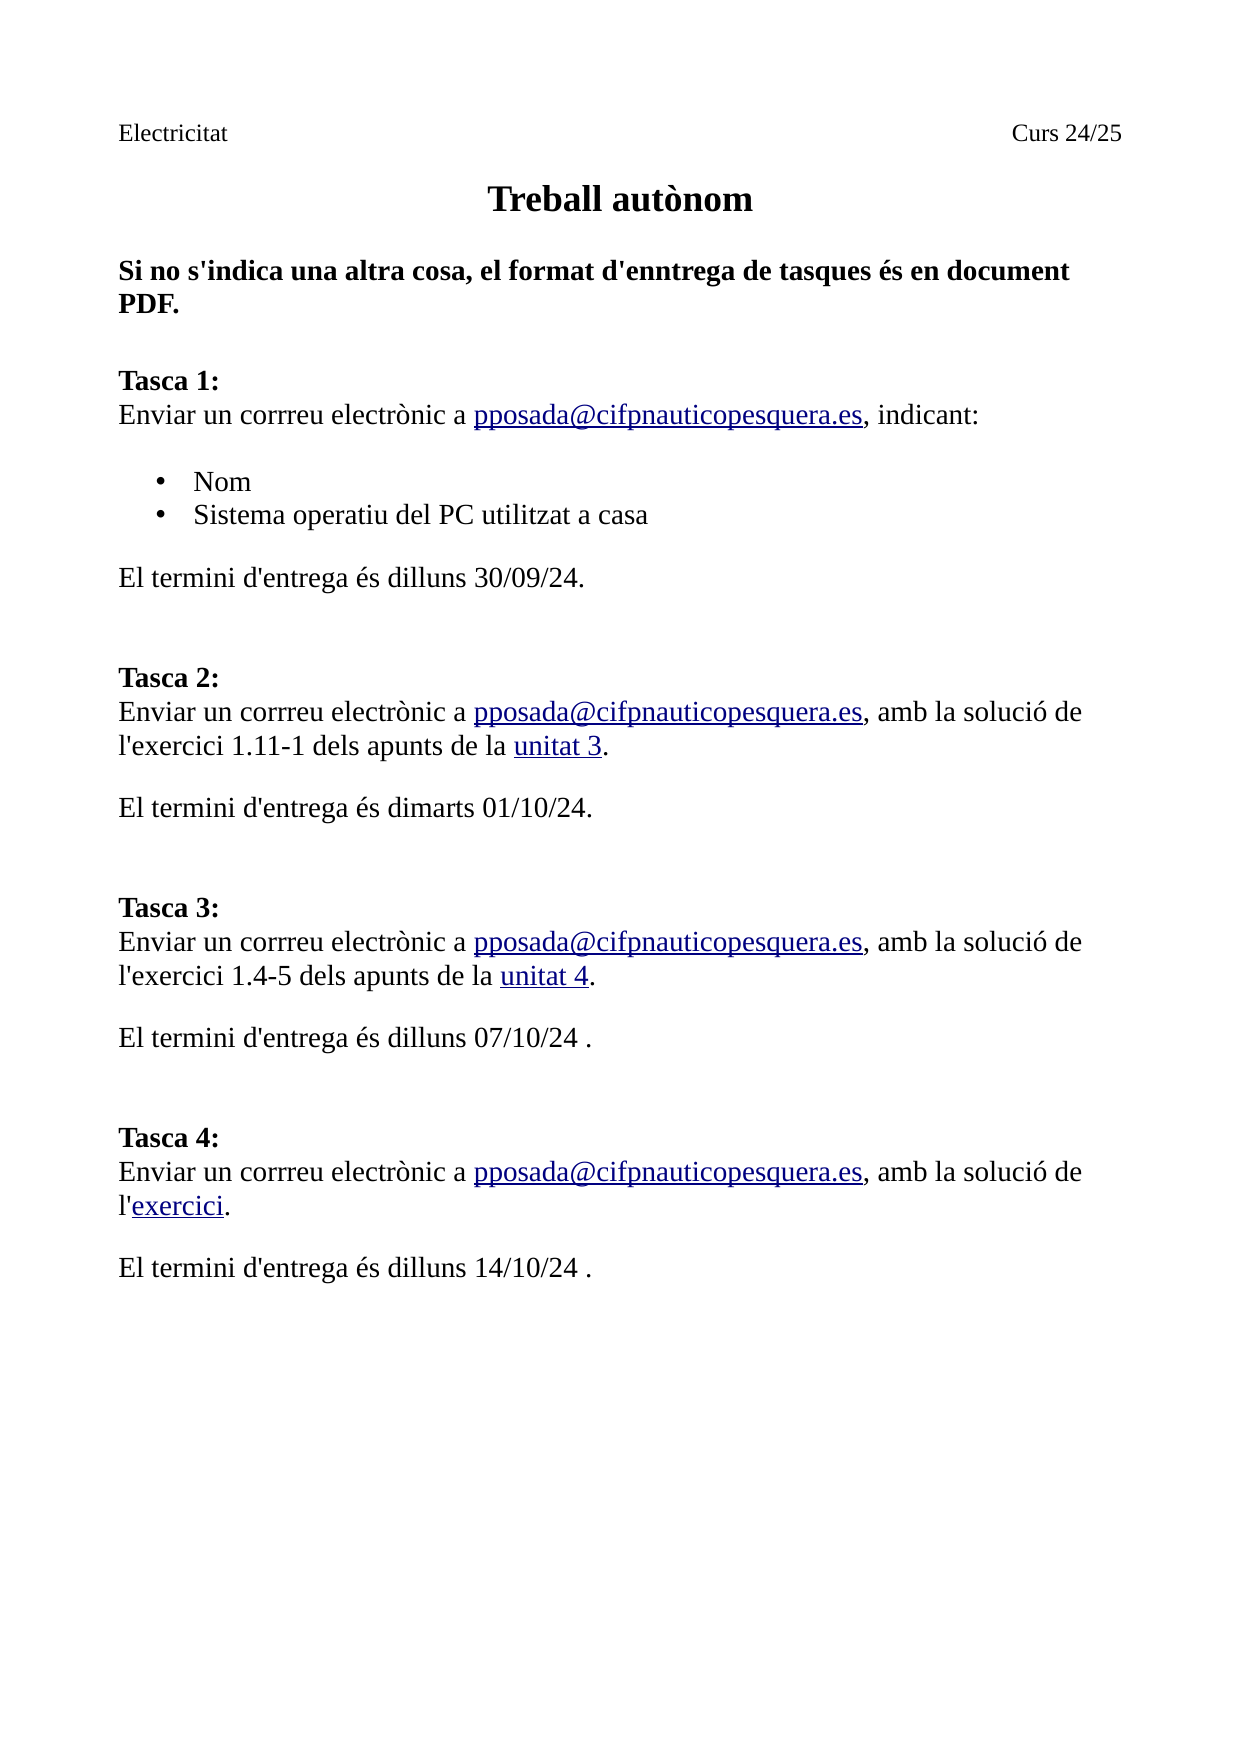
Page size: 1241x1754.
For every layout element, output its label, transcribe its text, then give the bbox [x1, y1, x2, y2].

text Tasca 3: [118, 891, 1122, 924]
list Sistema operatiu del PC utilitzat a casa [156, 497, 1122, 531]
text Enviar un corrreu electrònic a pposada@cifpnauticopesquera.es, amb la solució de l'exercici 1.4-5 dels apunts de la unitat 4. [118, 924, 1122, 991]
text El termini d'entrega és dilluns 30/09/24. [118, 560, 1122, 593]
text Enviar un corrreu electrònic a pposada@cifpnauticopesquera.es, amb la solució de l'exercici. [118, 1154, 1122, 1221]
text Tasca 2: [118, 661, 1122, 694]
text Tasca 4: [118, 1121, 1122, 1154]
text Si no s'indica una altra cosa, el format d'enntrega de tasques és en document PDF. [118, 253, 1122, 320]
text Treball autònom [118, 176, 1122, 219]
text Enviar un corrreu electrònic a pposada@cifpnauticopesquera.es, amb la solució de l'exercici 1.11-1 dels apunts de la unitat 3. [118, 694, 1122, 761]
text El termini d'entrega és dilluns 14/10/24 . [118, 1250, 1122, 1283]
text Enviar un corrreu electrònic a pposada@cifpnauticopesquera.es, indicant: [118, 397, 1122, 430]
text El termini d'entrega és dimarts 01/10/24. [118, 790, 1122, 823]
list Nom [156, 464, 1122, 497]
text Tasca 1: [118, 363, 1122, 397]
text El termini d'entrega és dilluns 07/10/24 . [118, 1020, 1122, 1053]
